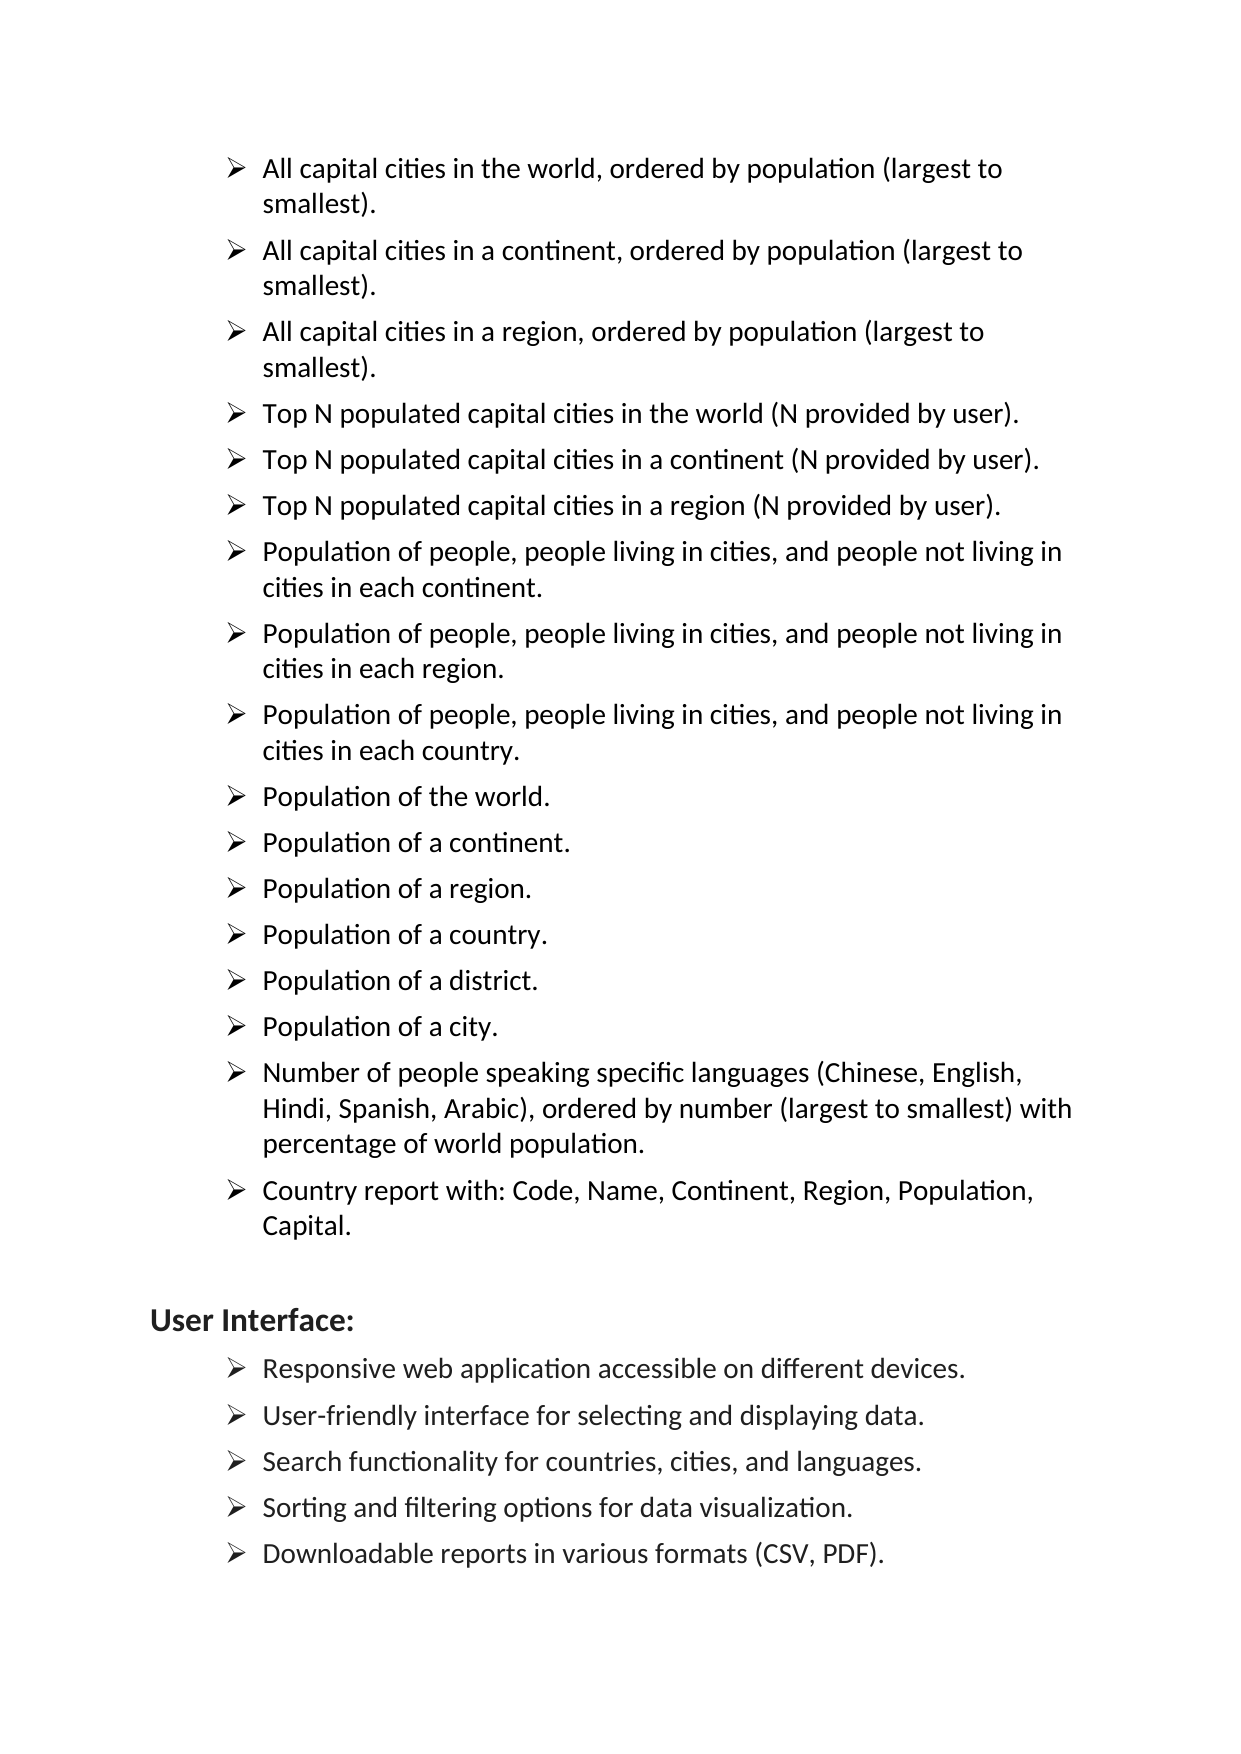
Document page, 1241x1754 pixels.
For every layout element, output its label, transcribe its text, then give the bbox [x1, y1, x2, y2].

list Number of people speaking specific languages (Chinese, English, Hindi, Spanish, Arabic), ordered by number (largest to smallest) with percentage of world population. [225, 1054, 1090, 1161]
list Population of a region. [225, 870, 1090, 906]
text User Interface: [150, 1299, 1090, 1340]
list Population of a continent. [225, 824, 1090, 860]
list Population of people, people living in cities, and people not living in cities in each continent. [225, 533, 1090, 604]
list Downloadable reports in various formats (CSV, PDF). [225, 1535, 1090, 1570]
list Population of a country. [225, 916, 1090, 952]
list Population of people, people living in cities, and people not living in cities in each country. [225, 696, 1090, 768]
list Top N populated capital cities in a continent (N provided by user). [225, 441, 1090, 477]
list All capital cities in a region, ordered by population (largest to smallest). [225, 313, 1090, 384]
list Top N populated capital cities in a region (N provided by user). [225, 487, 1090, 523]
list Responsive web application accessible on different devices. [225, 1351, 1090, 1386]
list Sorting and filtering options for data visualization. [225, 1489, 1090, 1524]
list All capital cities in a continent, ordered by population (largest to smallest). [225, 232, 1090, 303]
list Population of a city. [225, 1008, 1090, 1044]
list Population of people, people living in cities, and people not living in cities in each region. [225, 615, 1090, 686]
list Population of a district. [225, 962, 1090, 998]
list Search functionality for countries, cities, and languages. [225, 1443, 1090, 1478]
list All capital cities in the world, ordered by population (largest to smallest). [225, 150, 1090, 221]
list User-friendly interface for selecting and displaying data. [225, 1397, 1090, 1432]
list Population of the world. [225, 778, 1090, 814]
list Country report with: Code, Name, Continent, Region, Population, Capital. [225, 1172, 1090, 1243]
list Top N populated capital cities in the world (N provided by user). [225, 395, 1090, 431]
